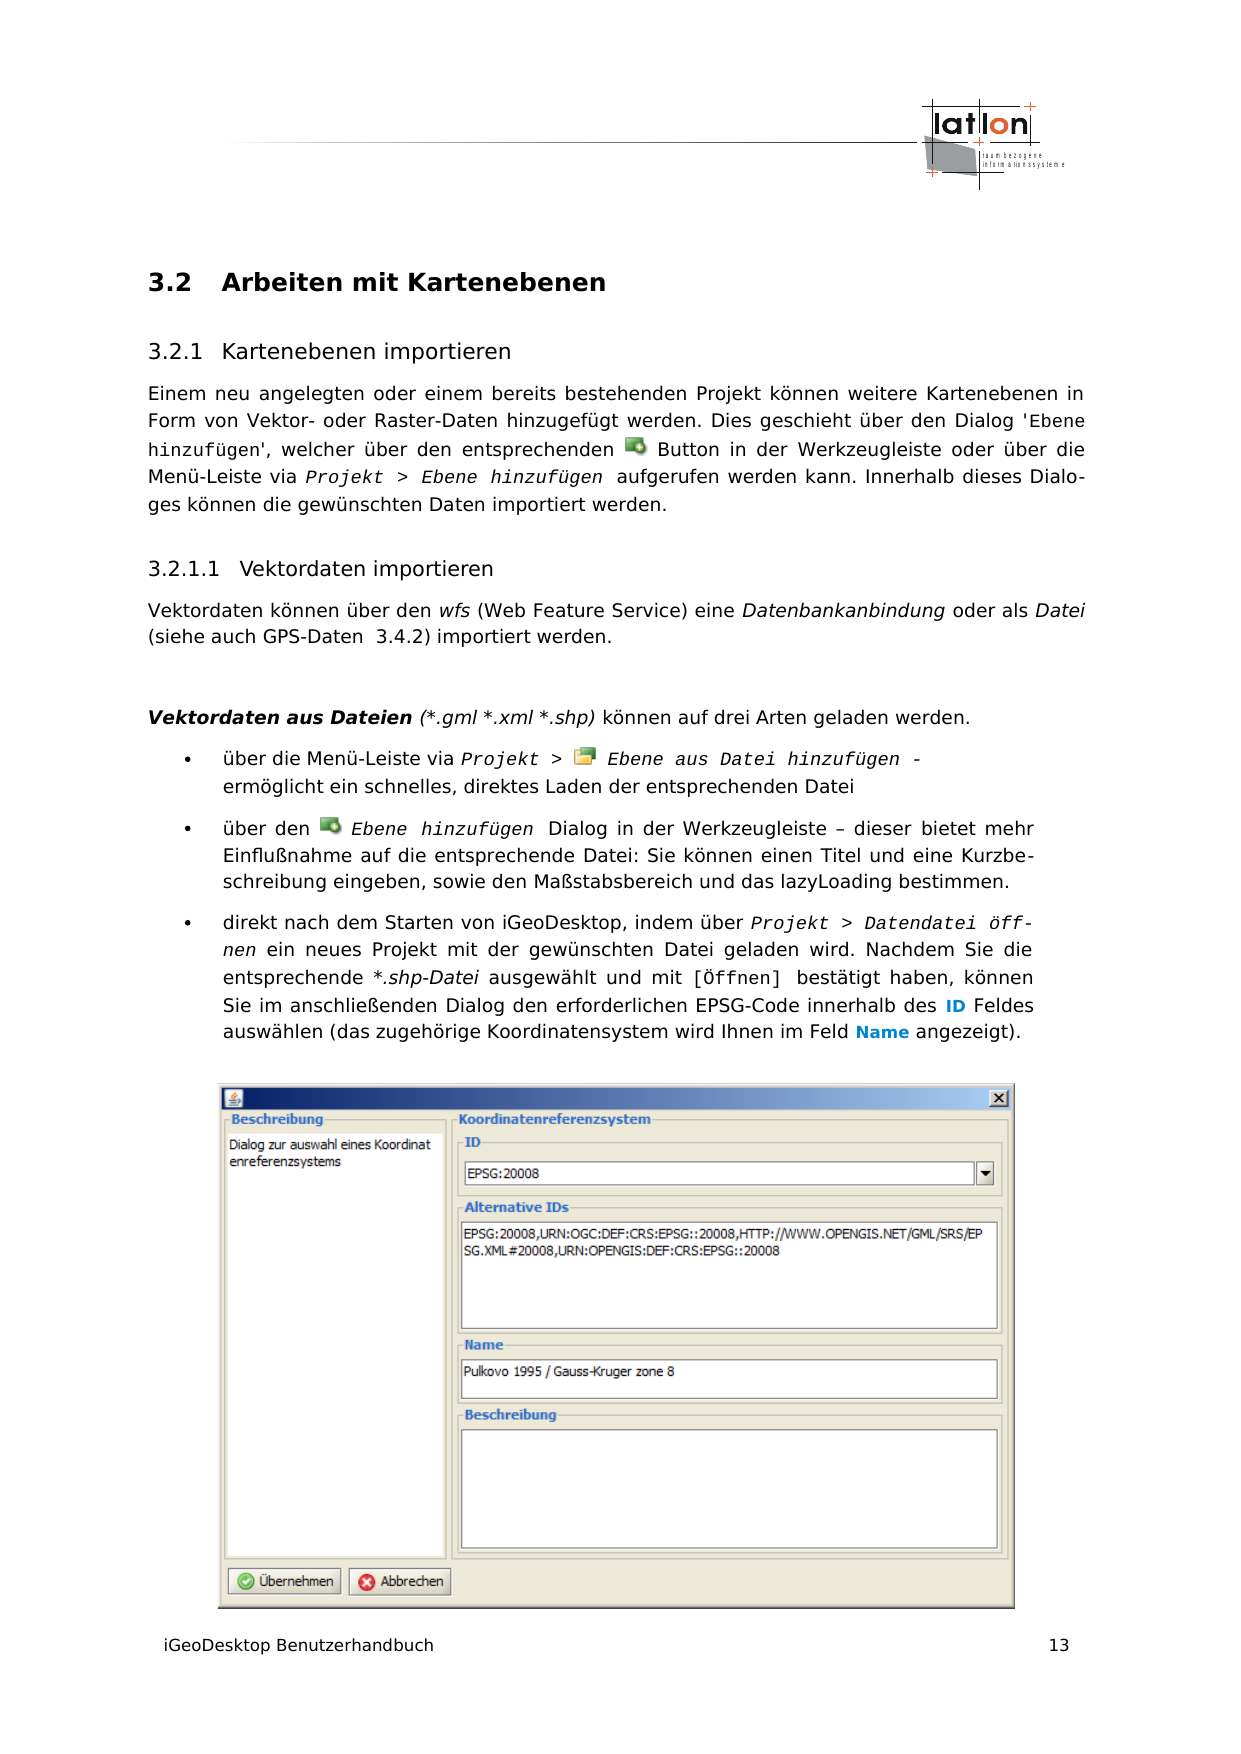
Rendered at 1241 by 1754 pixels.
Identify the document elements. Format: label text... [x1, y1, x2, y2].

subtitle 3.2.1.1 Vektordaten importieren [148, 557, 1085, 581]
text Vektordaten können über den wfs (Web Feature Service) eine Datenbankanbindung oder als Datei (siehe auch GPS-Daten 3.4.2) importiert werden. [148, 599, 1085, 648]
subtitle 3.2 Arbeiten mit Kartenebenen [148, 268, 1085, 298]
picture [573, 746, 597, 766]
list über den Ebene hinzufügen Dialog in der Werkzeugleiste – dieser bietet mehr Einflußnahme auf die entsprechende Datei: Sie können einen Titel und eine Kurzbe­schreibung eingeben, sowie den Maßstabsbereich und das lazyLoading bestimmen. [184, 816, 1034, 893]
list über die Menü-Leiste via Projekt > Ebene aus Da­tei hinzu­fügen - ermöglicht ein schnelles, direktes Laden der entsprechenden Datei [184, 747, 1034, 798]
subtitle 3.2.1 Kartenebenen importieren [148, 339, 1085, 365]
picture [624, 437, 648, 456]
text Einem neu angelegten oder einem bereits bestehenden Projekt können weitere Kartenebenen in Form von Vektor- oder Raster-Daten hinzugefügt werden. Dies geschieht über den Dialog 'Ebene hinzufügen', welcher über den entsprechenden Button in der Werkzeugleiste oder über die Menü-Leiste via Projekt > Ebene hinzufügen aufgerufen werden kann. Innerhalb dieses Dialo­ges können die gewünschten Da­ten importiert werden. [148, 383, 1085, 516]
picture [217, 1083, 1015, 1609]
text Vektordaten aus Dateien (*.gml *.xml *.shp) können auf drei Arten geladen werden. [148, 707, 1085, 728]
list direkt nach dem Starten von iGeoDesktop, indem über Projekt > Datendatei öff­nen ein neues Projekt mit der gewünschten Datei geladen wird. Nachdem Sie die entsprechende *.shp-Datei ausgewählt und mit [Öffnen] bestätigt haben, können Sie im anschließenden Dialog den erforderlichen EPSG-Code innerhalb des ID Feldes auswählen (das zugehörige Koordinatensystem wird Ihnen im Feld Name angezeigt). [184, 912, 1034, 1043]
picture [319, 816, 343, 835]
